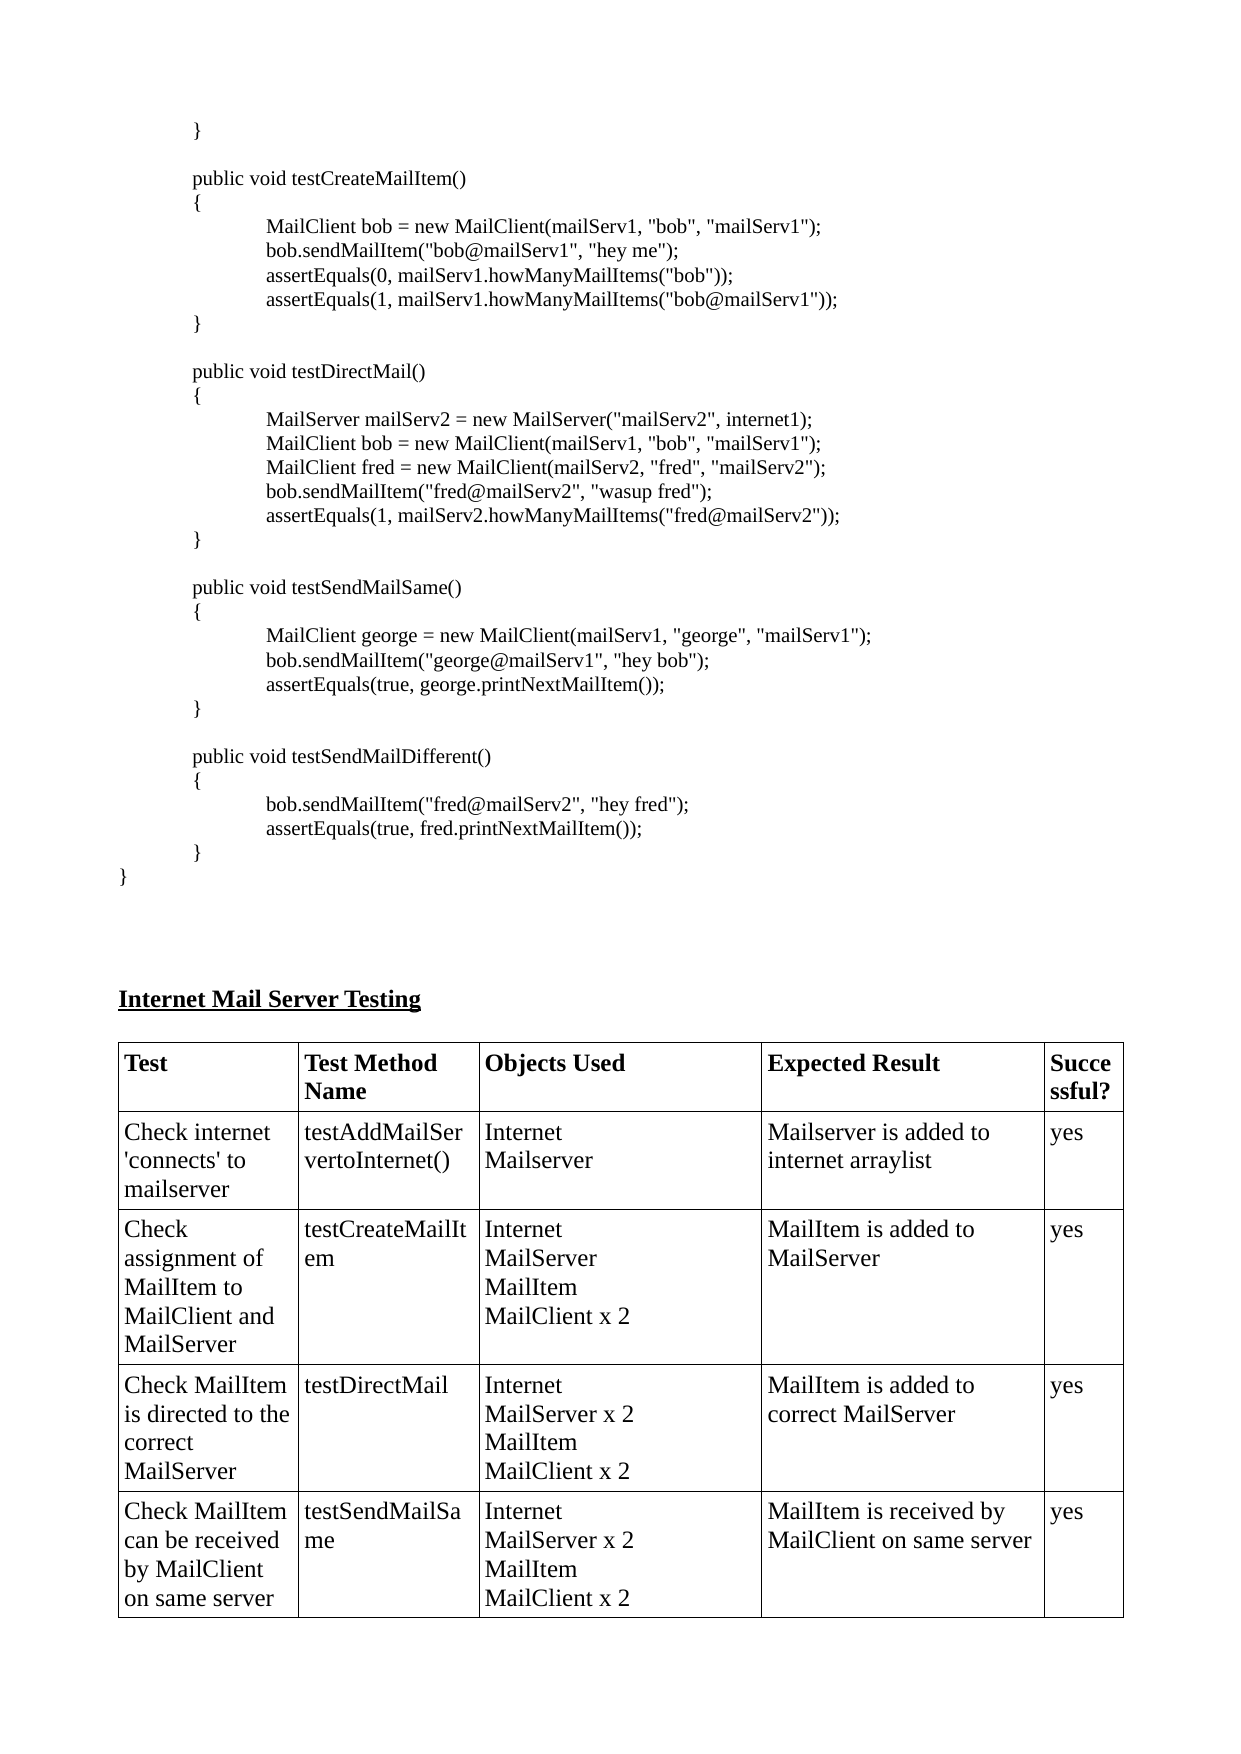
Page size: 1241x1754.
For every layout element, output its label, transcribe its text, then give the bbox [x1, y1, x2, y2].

text public void testDirectMail() [118, 359, 1122, 383]
table_cell yes [1045, 1112, 1123, 1209]
table_cell Mailserver is added to internet arraylist [762, 1112, 1044, 1209]
text { [118, 383, 1122, 407]
table_cell MailItem is added to correct MailServer [762, 1365, 1044, 1491]
table_cell yes [1045, 1492, 1123, 1617]
table_cell Internet MailServer x 2 MailItem MailClient x 2 [480, 1365, 761, 1491]
table_cell Internet MailServer MailItem MailClient x 2 [480, 1210, 761, 1364]
text public void testSendMailSame() [118, 575, 1122, 599]
table_cell testCreateMailItem [299, 1210, 479, 1364]
table_header Expected Result [762, 1043, 1044, 1111]
text bob.sendMailItem("fred@mailServ2", "wasup fred"); [118, 479, 1122, 503]
table_cell testSendMailSame [299, 1492, 479, 1617]
text { [118, 599, 1122, 623]
text MailClient george = new MailClient(mailServ1, "george", "mailServ1"); [118, 623, 1122, 647]
table_cell Internet Mailserver [480, 1112, 761, 1209]
text bob.sendMailItem("george@mailServ1", "hey bob"); [118, 647, 1122, 672]
table_cell Check MailItem can be received by MailClient on same server [119, 1492, 298, 1617]
table_header Successful? [1045, 1043, 1123, 1111]
table_cell yes [1045, 1365, 1123, 1491]
text assertEquals(true, fred.printNextMailItem()); [118, 816, 1122, 840]
table_cell Internet MailServer x 2 MailItem MailClient x 2 [480, 1492, 761, 1617]
text { [118, 768, 1122, 792]
text assertEquals(true, george.printNextMailItem()); [118, 672, 1122, 696]
table_cell yes [1045, 1210, 1123, 1364]
text MailClient fred = new MailClient(mailServ2, "fred", "mailServ2"); [118, 455, 1122, 479]
text } [118, 527, 1122, 551]
text bob.sendMailItem("fred@mailServ2", "hey fred"); [118, 792, 1122, 816]
text Internet Mail Server Testing [118, 984, 1122, 1013]
table_cell MailItem is received by MailClient on same server [762, 1492, 1044, 1617]
table_header Test [119, 1043, 298, 1111]
text MailServer mailServ2 = new MailServer("mailServ2", internet1); [118, 407, 1122, 431]
text assertEquals(1, mailServ2.howManyMailItems("fred@mailServ2")); [118, 503, 1122, 527]
text MailClient bob = new MailClient(mailServ1, "bob", "mailServ1"); [118, 214, 1122, 238]
text } [118, 311, 1122, 335]
text } [118, 840, 1122, 864]
table_header Objects Used [480, 1043, 761, 1111]
table_header Test Method Name [299, 1043, 479, 1111]
text public void testSendMailDifferent() [118, 744, 1122, 768]
text assertEquals(1, mailServ1.howManyMailItems("bob@mailServ1")); [118, 287, 1122, 311]
table_cell MailItem is added to MailServer [762, 1210, 1044, 1364]
table_cell Check assignment of MailItem to MailClient and MailServer [119, 1210, 298, 1364]
text } [118, 118, 1122, 142]
table_cell Check internet 'connects' to mailserver [119, 1112, 298, 1209]
text bob.sendMailItem("bob@mailServ1", "hey me"); [118, 238, 1122, 262]
text MailClient bob = new MailClient(mailServ1, "bob", "mailServ1"); [118, 431, 1122, 455]
text assertEquals(0, mailServ1.howManyMailItems("bob")); [118, 262, 1122, 287]
table_cell Check MailItem is directed to the correct MailServer [119, 1365, 298, 1491]
text } [118, 696, 1122, 720]
text { [118, 190, 1122, 214]
table_cell testDirectMail [299, 1365, 479, 1491]
table_cell testAddMailServertoInternet() [299, 1112, 479, 1209]
text public void testCreateMailItem() [118, 166, 1122, 190]
text } [118, 864, 1122, 888]
